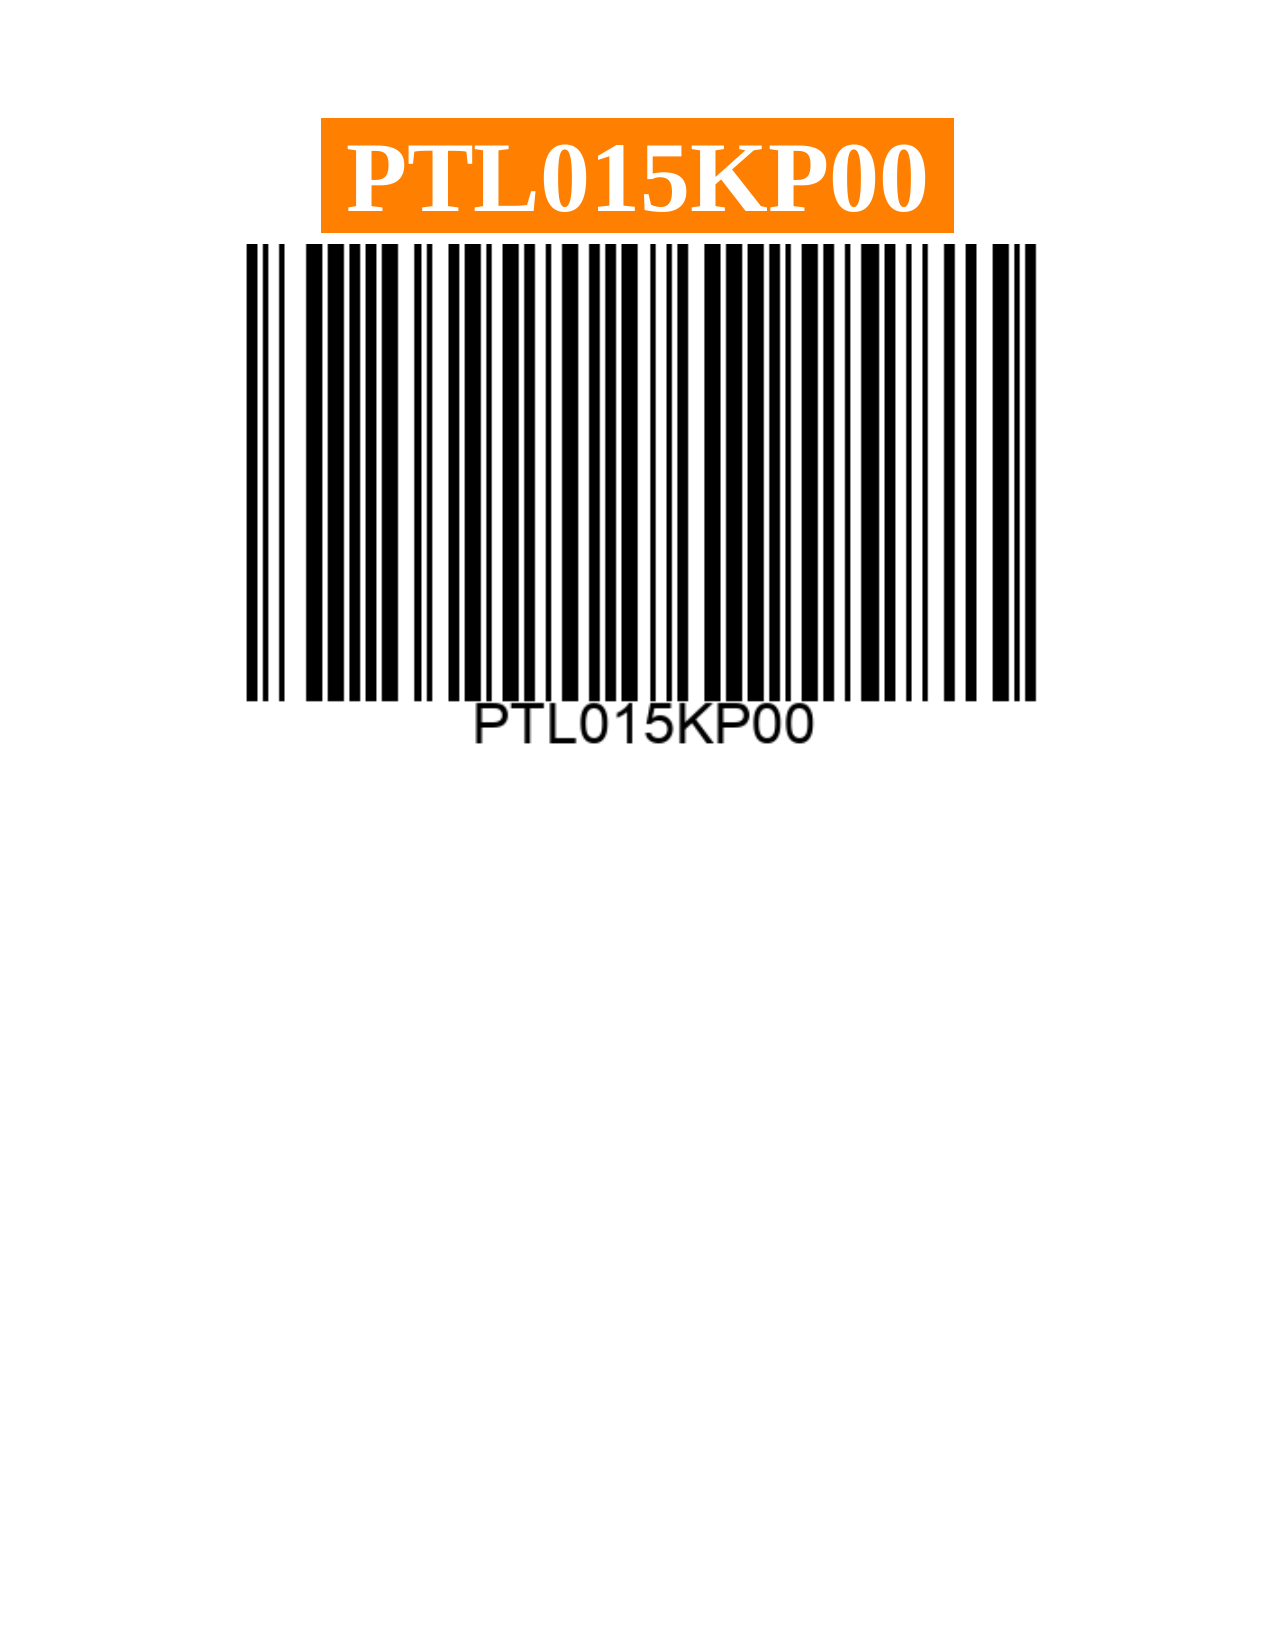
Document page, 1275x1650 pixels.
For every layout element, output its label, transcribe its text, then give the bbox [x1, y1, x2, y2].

text PTL015KP00 [118, 118, 1157, 233]
picture [193, 244, 1094, 770]
